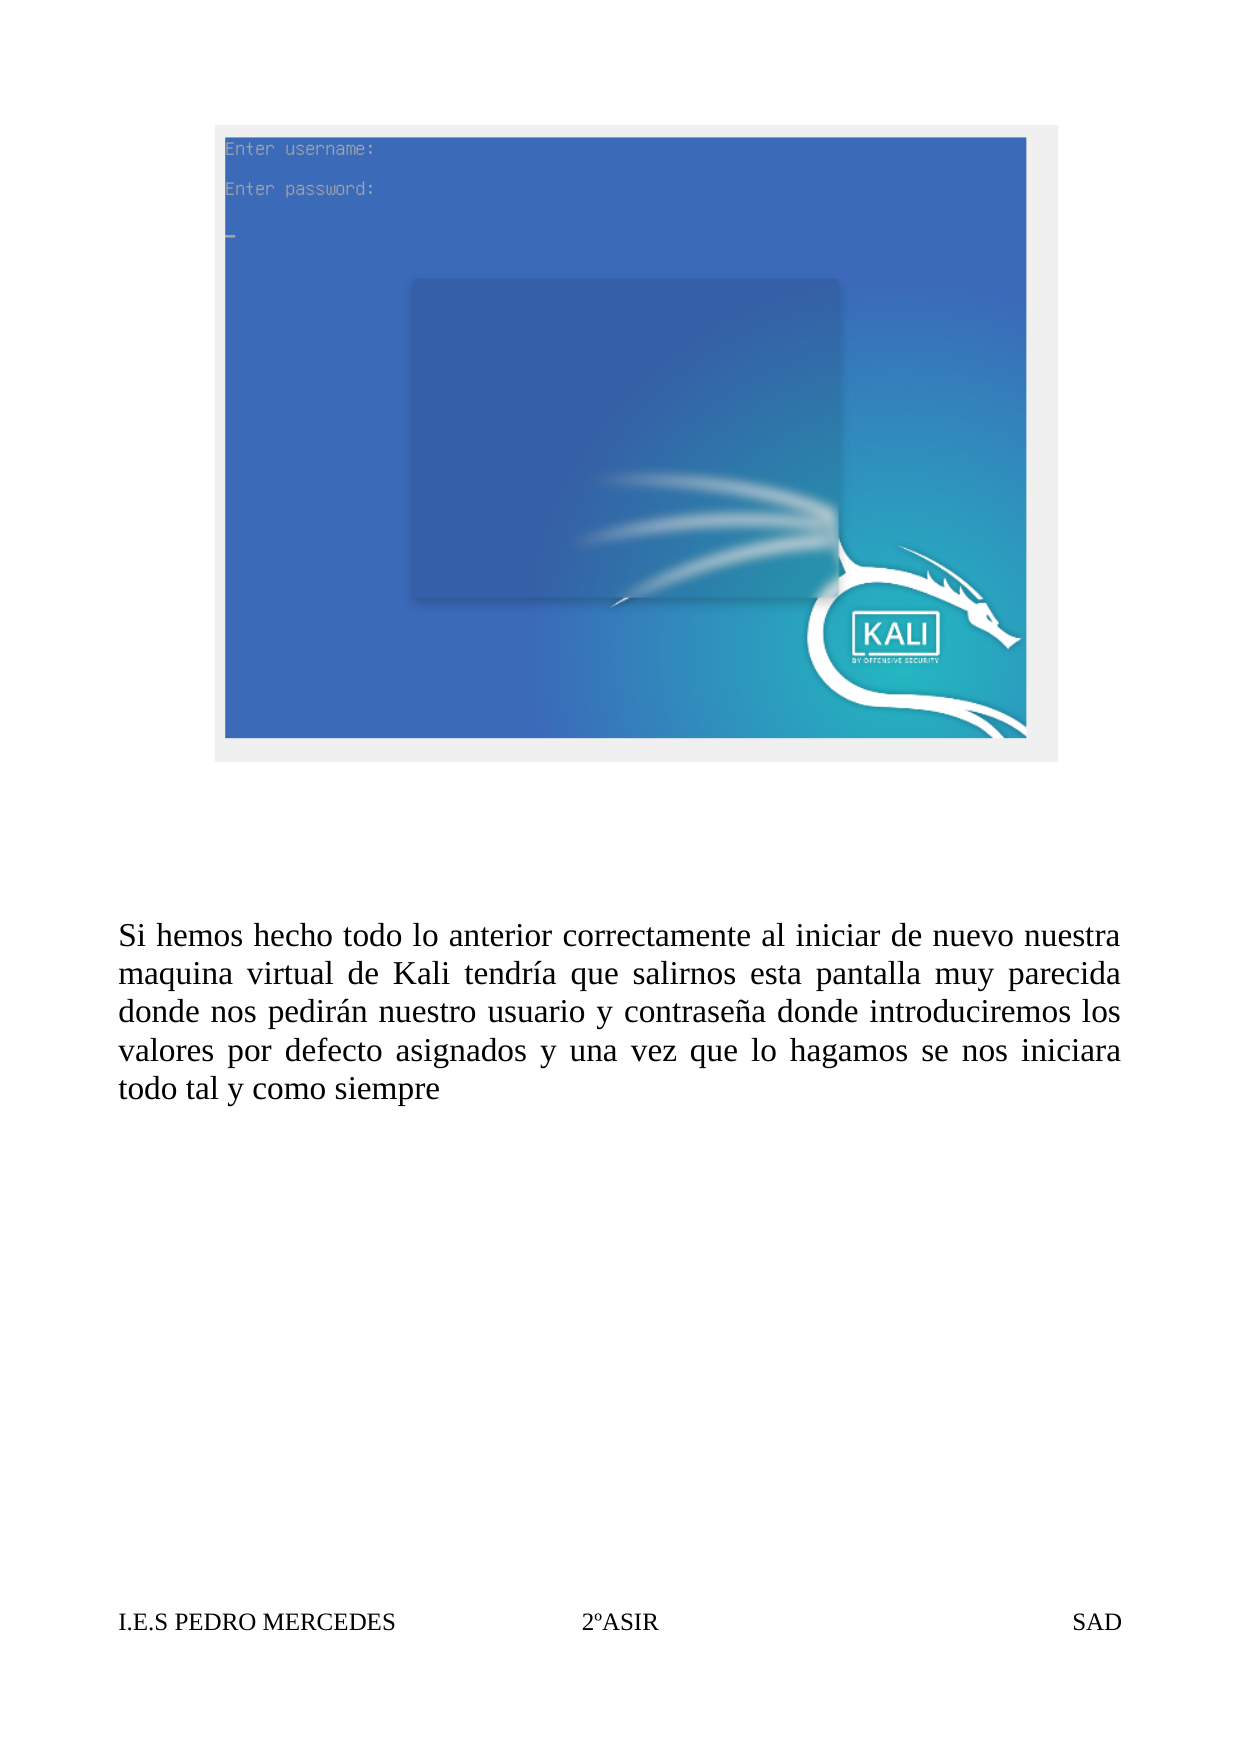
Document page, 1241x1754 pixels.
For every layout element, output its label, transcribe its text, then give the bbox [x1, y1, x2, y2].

text Si hemos hecho todo lo anterior correctamente al iniciar de nuevo nuestra maquina virtual de Kali tendría que salirnos esta pantalla muy parecida donde nos pedirán nuestro usuario y contraseña donde introduciremos los valores por defecto asignados y una vez que lo hagamos se nos iniciara todo tal y como siempre [118, 915, 1122, 1106]
picture [214, 125, 1059, 762]
